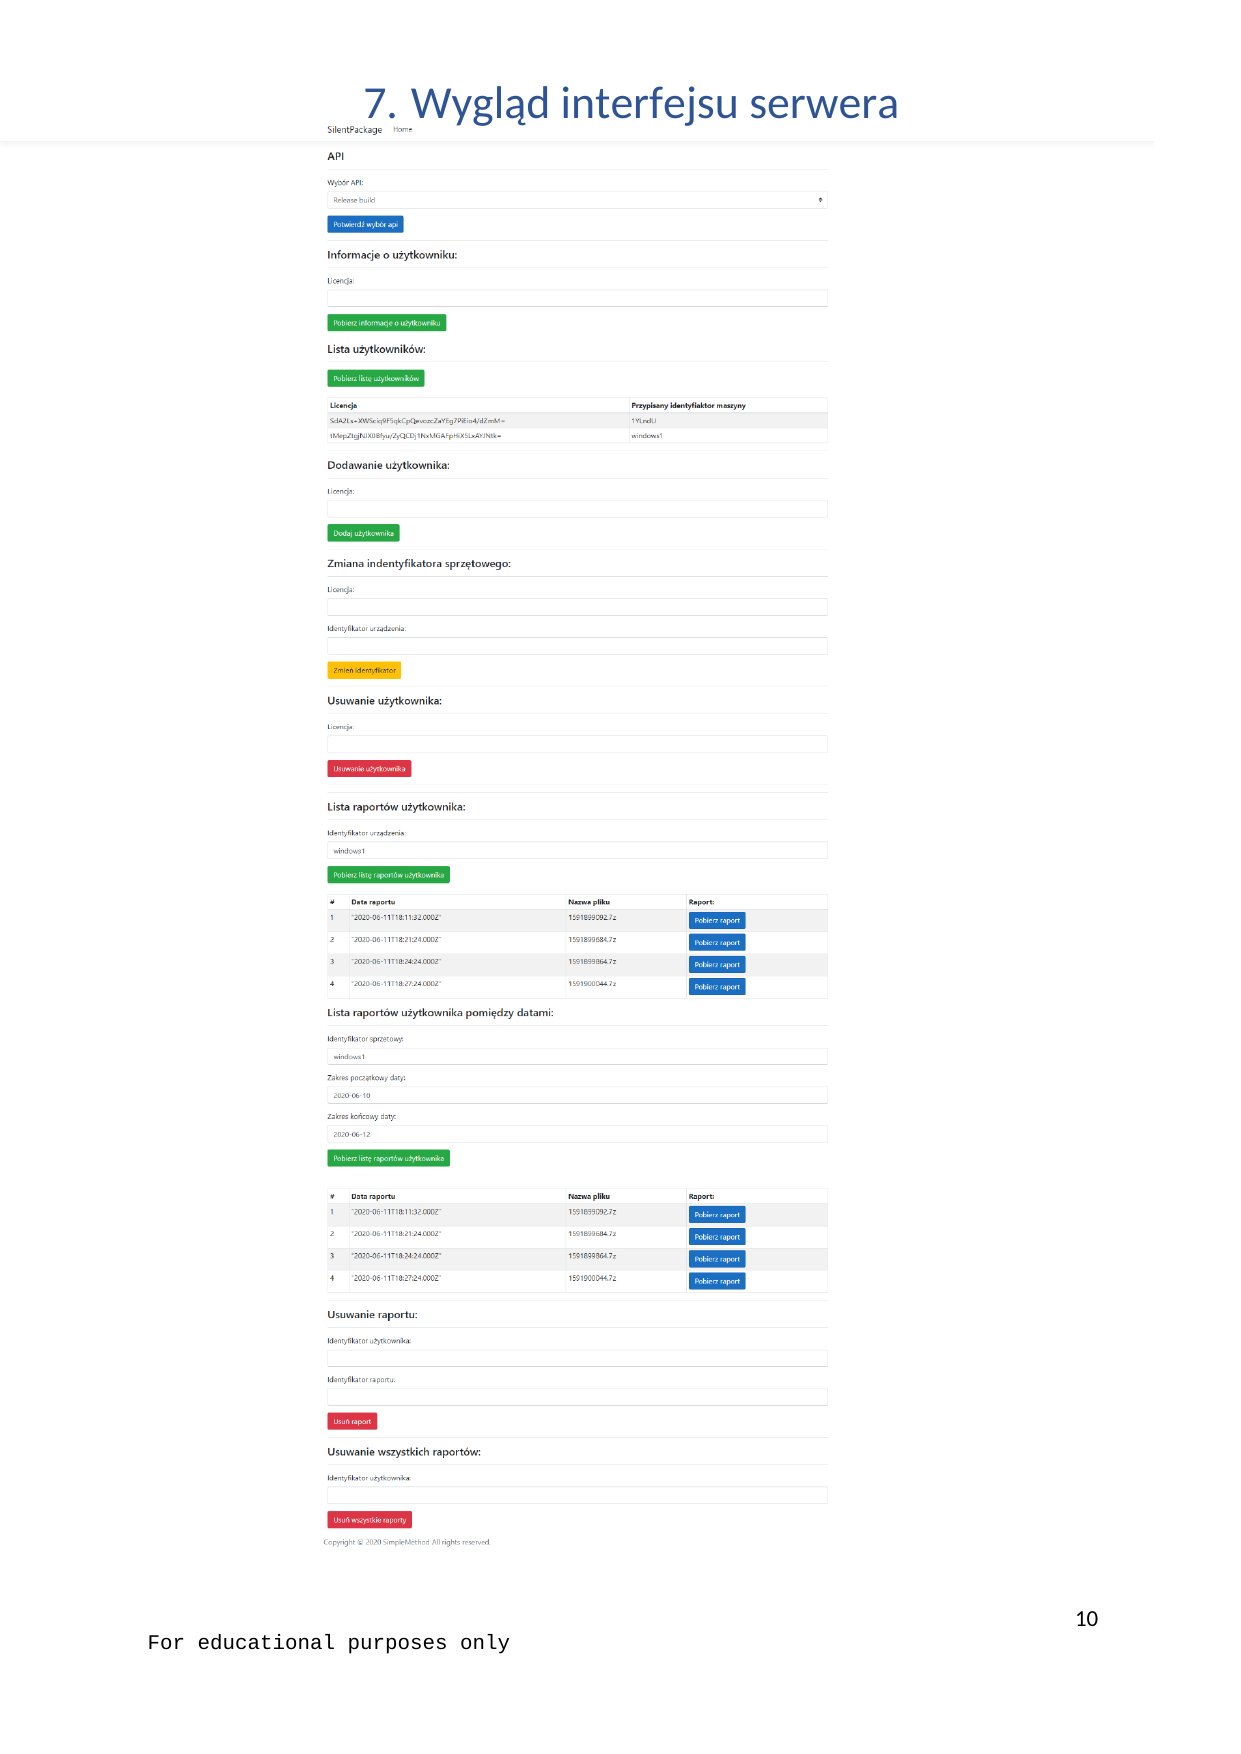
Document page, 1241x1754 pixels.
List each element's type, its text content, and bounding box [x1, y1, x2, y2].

subtitle 7. Wygląd interfejsu serwera [185, 74, 1098, 117]
